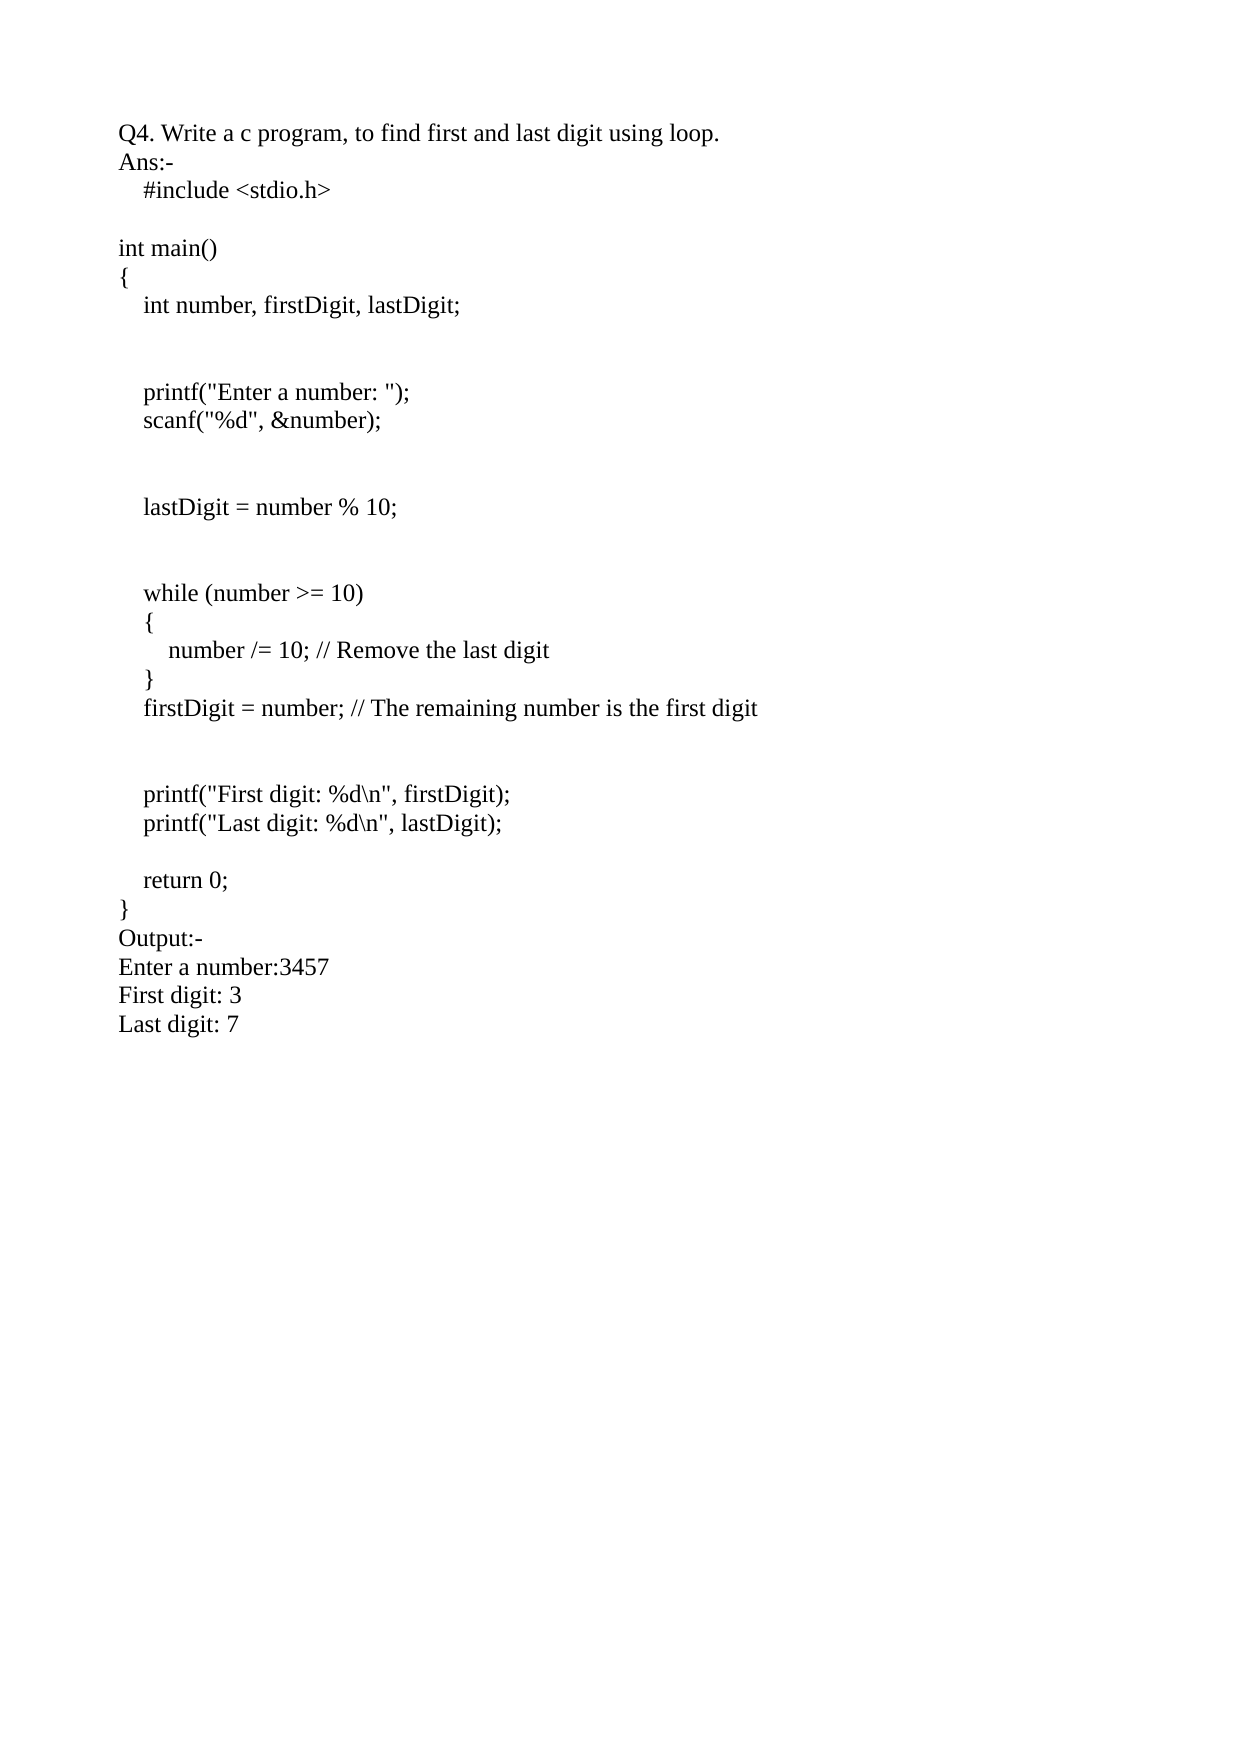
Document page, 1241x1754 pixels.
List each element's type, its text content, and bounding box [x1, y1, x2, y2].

text number /= 10; // Remove the last digit [118, 636, 1122, 664]
text printf("First digit: %d\n", firstDigit); [118, 779, 1122, 808]
text printf("Last digit: %d\n", lastDigit); [118, 808, 1122, 837]
text lastDigit = number % 10; [118, 492, 1122, 521]
text firstDigit = number; // The remaining number is the first digit [118, 693, 1122, 722]
text { [118, 262, 1122, 291]
text } [118, 894, 1122, 923]
text First digit: 3 [118, 981, 1122, 1009]
text Enter a number:3457 [118, 952, 1122, 981]
text scanf("%d", &number); [118, 406, 1122, 434]
text #include <stdio.h> [118, 176, 1122, 204]
text return 0; [118, 866, 1122, 894]
text { [118, 607, 1122, 636]
text Ans:- [118, 147, 1122, 176]
text Output:- [118, 923, 1122, 952]
text int number, firstDigit, lastDigit; [118, 291, 1122, 319]
text while (number >= 10) [118, 578, 1122, 607]
text printf("Enter a number: "); [118, 377, 1122, 406]
text int main() [118, 233, 1122, 262]
text Last digit: 7 [118, 1009, 1122, 1038]
text } [118, 664, 1122, 693]
text Q4. Write a c program, to find first and last digit using loop. [118, 118, 1122, 147]
